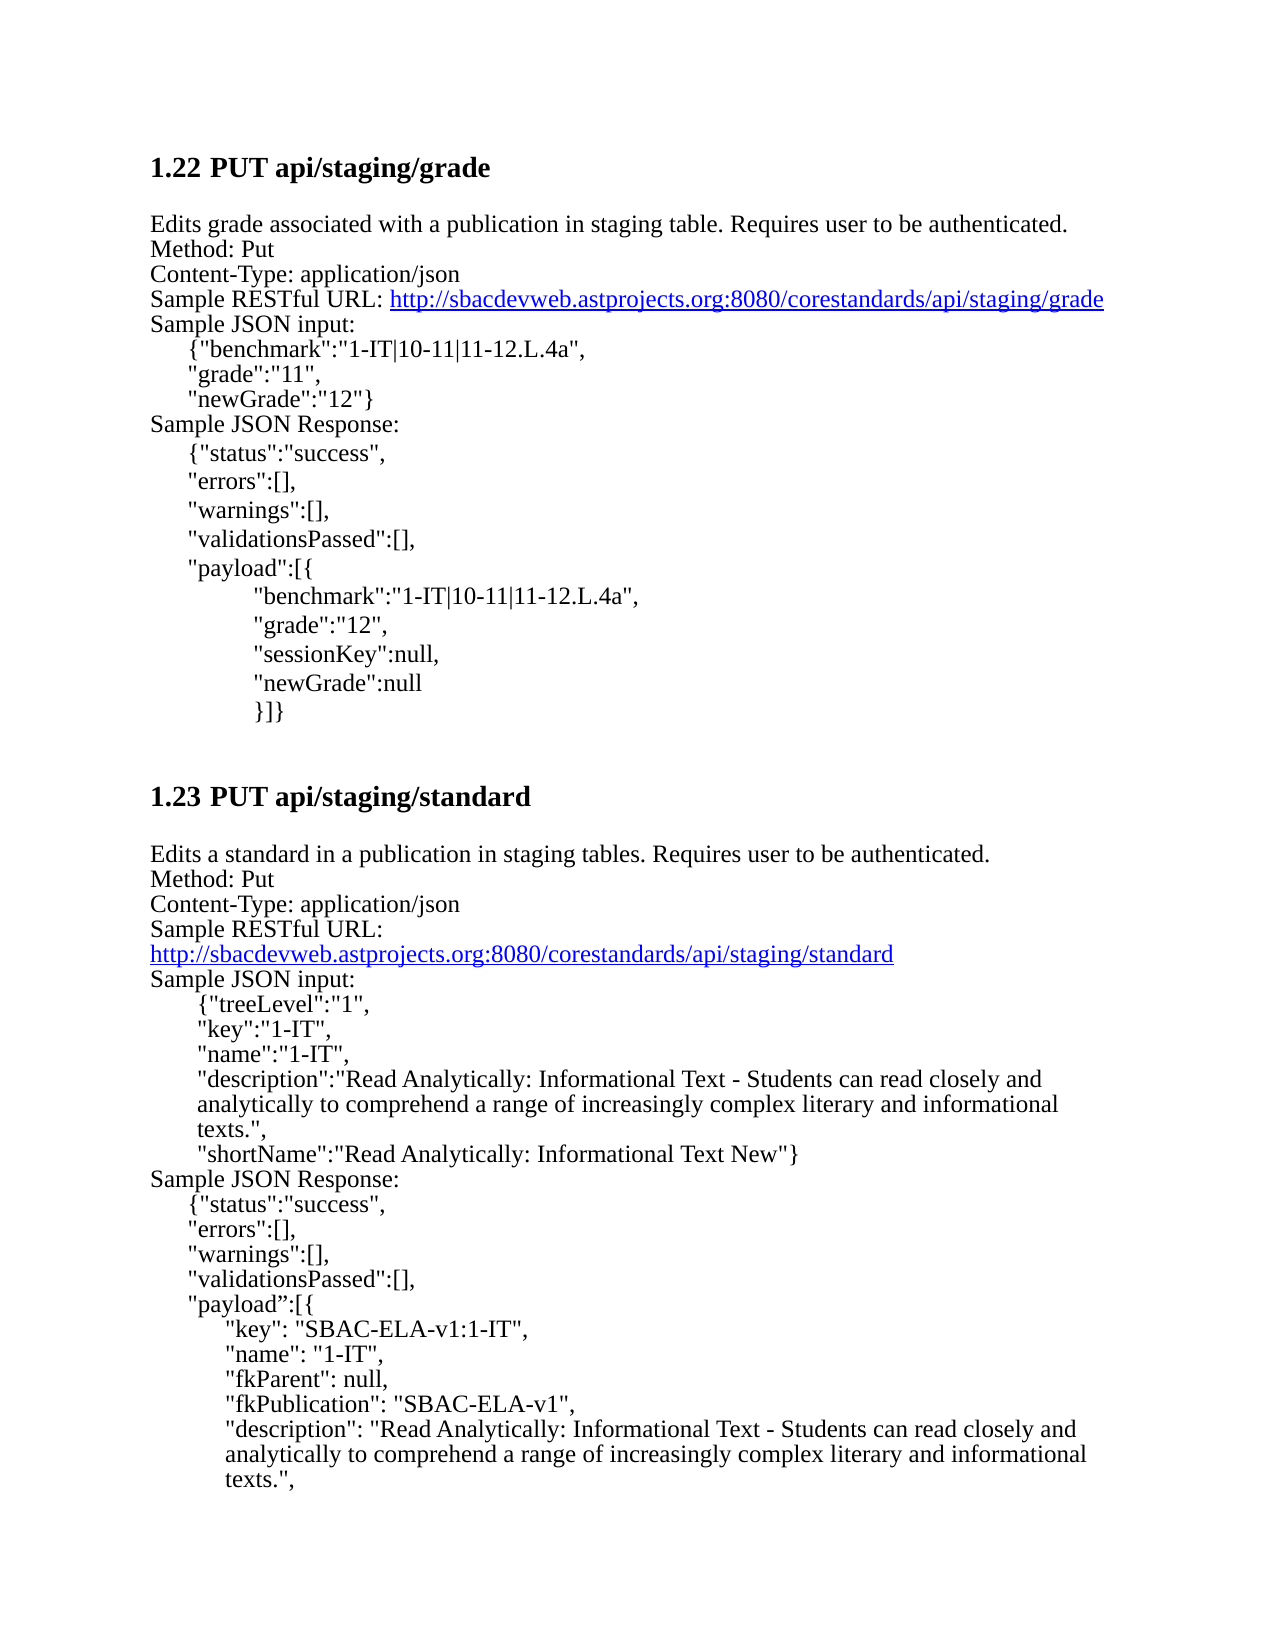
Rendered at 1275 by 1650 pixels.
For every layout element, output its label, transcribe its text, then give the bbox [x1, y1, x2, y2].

text Method: Put [150, 867, 1125, 892]
text "errors":[], [187, 466, 1125, 495]
text "grade":"11", [187, 363, 1125, 388]
text "key": "SBAC-ELA-v1:1-IT", [225, 1317, 1125, 1342]
text "name": "1-IT", [225, 1342, 1125, 1367]
text Sample JSON input: [150, 967, 1125, 992]
text Sample JSON input: [150, 313, 1125, 338]
text Sample RESTful URL: http://sbacdevweb.astprojects.org:8080/corestandards/api/staging/standard [150, 917, 1125, 967]
text "benchmark":"1-IT|10-11|11-12.L.4a", [253, 581, 1125, 610]
text "warnings":[], [187, 1242, 1125, 1267]
text "description": "Read Analytically: Informational Text - Students can read closely and analytically to comprehend a range of increasingly complex literary and informational texts.", [225, 1417, 1125, 1492]
text "description":"Read Analytically: Informational Text - Students can read closely and analytically to comprehend a range of increasingly complex literary and informational texts.", [197, 1067, 1125, 1142]
text "fkPublication": "SBAC-ELA-v1", [225, 1392, 1125, 1417]
text "grade":"12", [253, 610, 1125, 639]
text "payload":[{ [187, 553, 1125, 581]
text "newGrade":null [253, 668, 1125, 696]
text Edits grade associated with a publication in staging table. Requires user to be authenticated. [150, 213, 1125, 238]
text "name":"1-IT", [197, 1042, 1125, 1067]
text Sample JSON Response: [150, 413, 1125, 438]
text "validationsPassed":[], [187, 524, 1125, 553]
text "validationsPassed":[], [187, 1267, 1125, 1292]
text Content-Type: application/json [150, 263, 1125, 288]
text Edits a standard in a publication in staging tables. Requires user to be authenticated. [150, 842, 1125, 867]
subtitle PUT api/staging/standard [150, 779, 1125, 813]
text {"treeLevel":"1", [197, 992, 1125, 1017]
text "shortName":"Read Analytically: Informational Text New"} [197, 1142, 1125, 1167]
text "fkParent": null, [225, 1367, 1125, 1392]
text }]} [253, 696, 1125, 725]
text {"status":"success", [187, 438, 1125, 466]
text Method: Put [150, 238, 1125, 263]
text Content-Type: application/json [150, 892, 1125, 917]
subtitle PUT api/staging/grade [150, 150, 1125, 183]
text {"status":"success", [150, 1192, 1125, 1217]
text "sessionKey":null, [253, 639, 1125, 668]
text "warnings":[], [187, 495, 1125, 524]
text "errors":[], [187, 1217, 1125, 1242]
text {"benchmark":"1-IT|10-11|11-12.L.4a", [187, 338, 1125, 363]
text "payload”:[{ [150, 1292, 1125, 1317]
text "newGrade":"12"} [187, 388, 1125, 413]
text "key":"1-IT", [197, 1017, 1125, 1042]
text Sample RESTful URL: http://sbacdevweb.astprojects.org:8080/corestandards/api/staging/grade [150, 288, 1125, 313]
text Sample JSON Response: [150, 1167, 1125, 1192]
